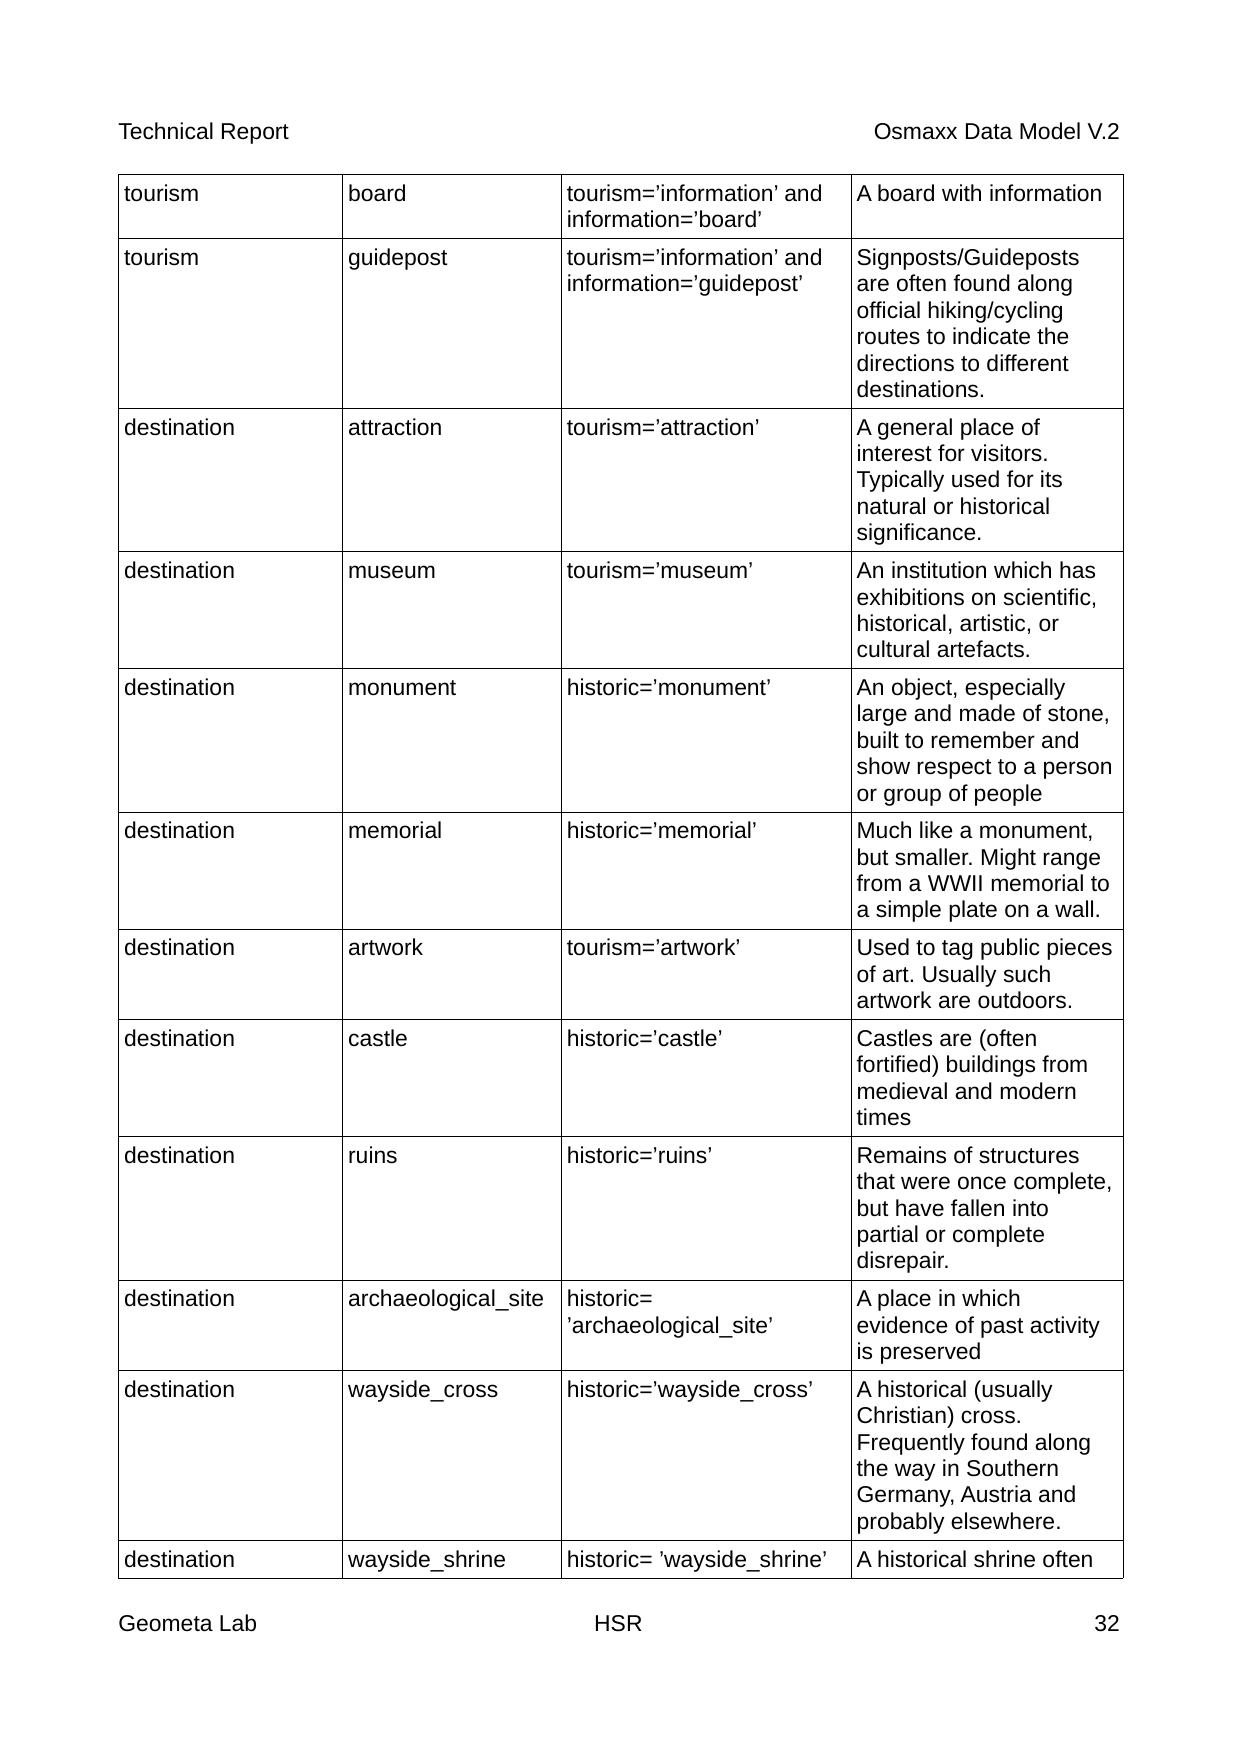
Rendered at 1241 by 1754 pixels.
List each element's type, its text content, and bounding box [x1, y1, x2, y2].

table_cell destination [119, 1371, 342, 1540]
table_cell historic=’castle’ [562, 1020, 851, 1136]
table_cell destination [119, 930, 342, 1019]
table_cell A general place of interest for visitors. Typically used for its natural or historical significance. [852, 409, 1123, 551]
table_cell An institution which has exhibitions on scientific, historical, artistic, or cultural artefacts. [852, 552, 1123, 668]
table_cell Remains of structures that were once complete, but have fallen into partial or complete disrepair. [852, 1137, 1123, 1279]
table_cell Much like a monument, but smaller. Might range from a WWII memorial to a simple plate on a wall. [852, 813, 1123, 928]
table_cell historic= ’archaeological_site’ [562, 1281, 851, 1370]
table_cell wayside_cross [343, 1371, 561, 1540]
table_cell tourism=’artwork’ [562, 930, 851, 1019]
table_cell attraction [343, 409, 561, 551]
table_cell tourism=’attraction’ [562, 409, 851, 551]
table_cell memorial [343, 813, 561, 928]
table_cell A historical shrine often [852, 1541, 1123, 1578]
table_cell board [343, 175, 561, 238]
table_cell artwork [343, 930, 561, 1019]
table_cell guidepost [343, 239, 561, 408]
table_cell A board with information [852, 175, 1123, 238]
table_cell historic=’monument’ [562, 669, 851, 812]
table_cell A place in which evidence of past activity is preserved [852, 1281, 1123, 1370]
table_cell Castles are (often fortified) buildings from medieval and modern times [852, 1020, 1123, 1136]
table_cell destination [119, 813, 342, 928]
table_cell historic=’ruins’ [562, 1137, 851, 1279]
table_cell A historical (usually Christian) cross. Frequently found along the way in Southern Germany, Austria and probably elsewhere. [852, 1371, 1123, 1540]
table_cell museum [343, 552, 561, 668]
table_cell castle [343, 1020, 561, 1136]
table_cell monument [343, 669, 561, 812]
table_cell wayside_shrine [343, 1541, 561, 1578]
table_cell destination [119, 1541, 342, 1578]
table_cell Used to tag public pieces of art. Usually such artwork are outdoors. [852, 930, 1123, 1019]
table_cell tourism [119, 239, 342, 408]
table_cell destination [119, 669, 342, 812]
table_cell tourism=’information’ and information=’guidepost’ [562, 239, 851, 408]
table_cell ruins [343, 1137, 561, 1279]
table_cell Signposts/Guideposts are often found along official hiking/cycling routes to indicate the directions to different destinations. [852, 239, 1123, 408]
table_cell destination [119, 1020, 342, 1136]
table_cell archaeological_site [343, 1281, 561, 1370]
table_cell destination [119, 552, 342, 668]
table_cell destination [119, 1281, 342, 1370]
table_cell tourism=’museum’ [562, 552, 851, 668]
table_cell destination [119, 409, 342, 551]
table_cell historic=’wayside_cross’ [562, 1371, 851, 1540]
table_cell historic= ’wayside_shrine’ [562, 1541, 851, 1578]
table_cell tourism=’information’ and information=’board’ [562, 175, 851, 238]
table_cell destination [119, 1137, 342, 1279]
table_cell An object, especially large and made of stone, built to remember and show respect to a person or group of people [852, 669, 1123, 812]
table_cell tourism [119, 175, 342, 238]
table_cell historic=’memorial’ [562, 813, 851, 928]
